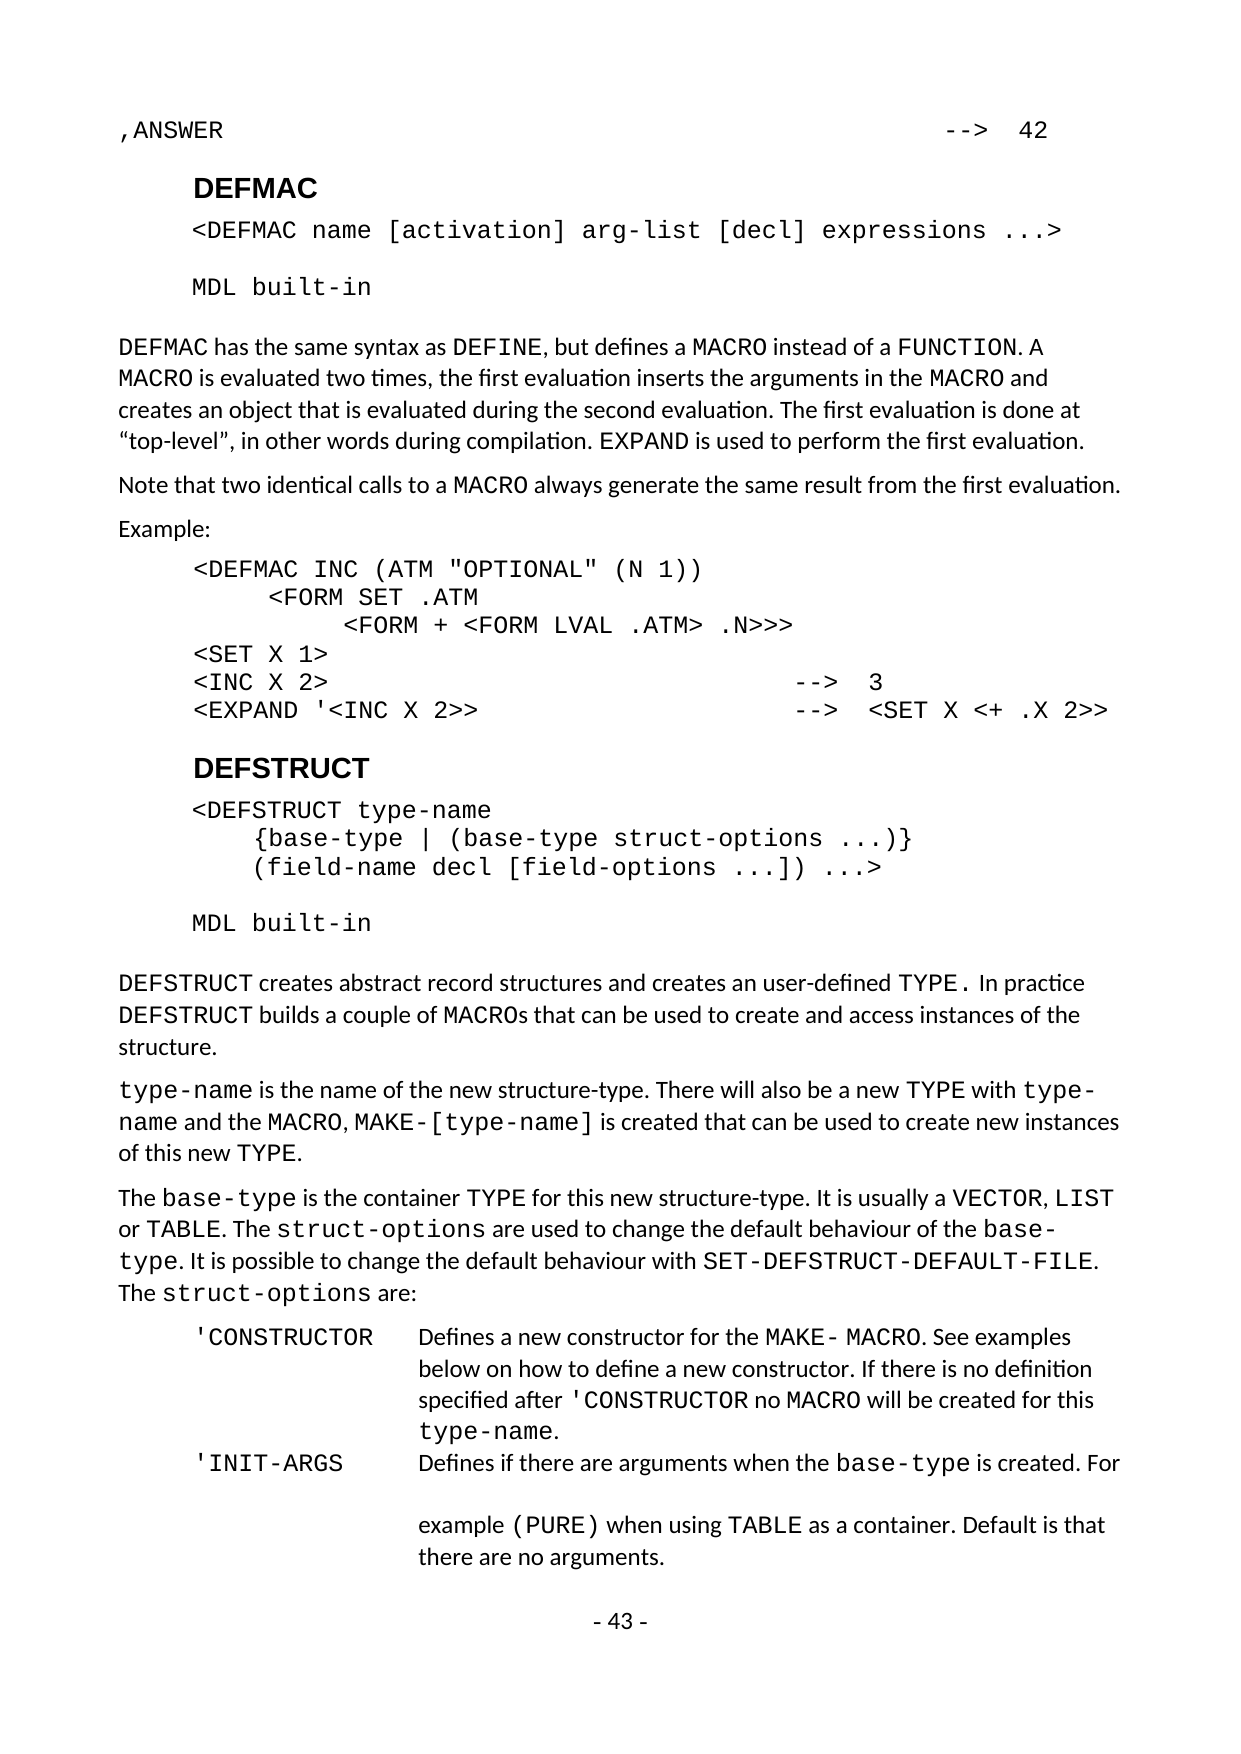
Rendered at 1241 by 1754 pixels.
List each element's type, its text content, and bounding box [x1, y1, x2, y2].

text Example: [118, 513, 1122, 544]
subtitle DEFMAC [118, 171, 1122, 205]
text MDL built-in [192, 911, 1122, 939]
text <DEFSTRUCT type-name {base-type | (base-type struct-options ...)} [192, 797, 1122, 854]
text DEFSTRUCT creates abstract record structures and creates an user-defined TYPE. In practice DEFSTRUCT builds a couple of MACROs that can be used to create and access instances of the structure. [118, 967, 1122, 1062]
text <DEFMAC INC (ATM "OPTIONAL" (N 1)) <FORM SET .ATM <FORM + <FORM LVAL .ATM> .N>>> <SET X 1> <INC X 2> --> 3 <EXPAND '<INC X 2>> --> <SET X <+ .X 2>> [118, 556, 1122, 726]
subtitle DEFSTRUCT [118, 751, 1122, 785]
text The base-type is the container TYPE for this new structure-type. It is usually a VECTOR, LIST or TABLE. The struct-options are used to change the default behaviour of the base-type. It is possible to change the default behaviour with SET-DEFSTRUCT-DEFAULT-FILE. The struct-options are: [118, 1182, 1122, 1309]
text 'CONSTRUCTOR Defines a new constructor for the MAKE- MACRO. See examples below on how to define a new constructor. If there is no definition specified after 'CONSTRUCTOR no MACRO will be created for this type-name. 'INIT-ARGS Defines if there are arguments when the base-type is created. For example (PURE) when using TABLE as a container. Default is that there are no arguments. [118, 1321, 1122, 1572]
text (field-name decl [field-options ...]) ...> [192, 854, 1122, 882]
text ,ANSWER --> 42 [118, 118, 1122, 146]
text <DEFMAC name [activation] arg-list [decl] expressions ...> [192, 217, 1122, 246]
text type-name is the name of the new structure-type. There will also be a new TYPE with type-name and the MACRO, MAKE-[type-name] is created that can be used to create new instances of this new TYPE. [118, 1074, 1122, 1169]
text DEFMAC has the same syntax as DEFINE, but defines a MACRO instead of a FUNCTION. A MACRO is evaluated two times, the first evaluation inserts the arguments in the MACRO and creates an object that is evaluated during the second evaluation. The first evaluation is done at “top-level”, in other words during compilation. EXPAND is used to perform the first evaluation. [118, 331, 1122, 457]
text Note that two identical calls to a MACRO always generate the same result from the first evaluation. [118, 469, 1122, 501]
text MDL built-in [192, 274, 1122, 302]
